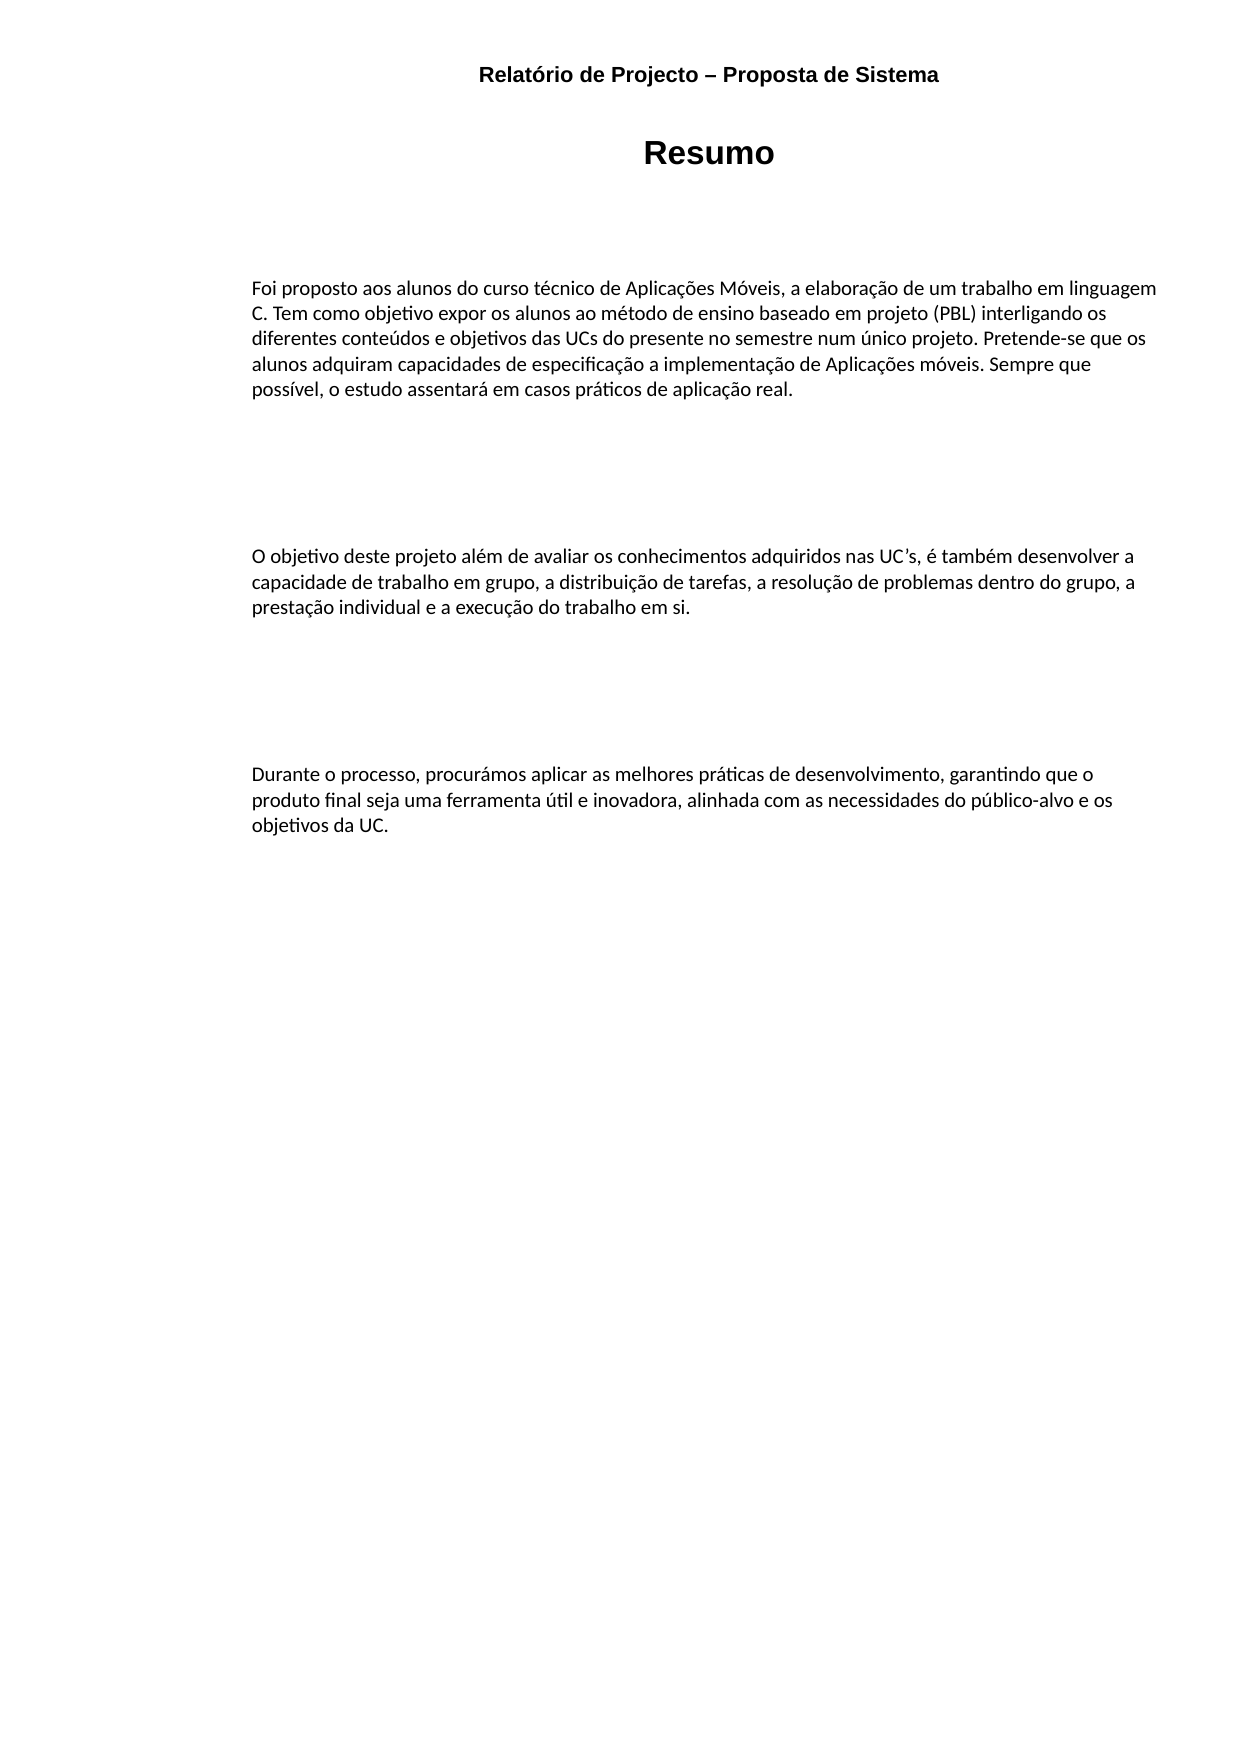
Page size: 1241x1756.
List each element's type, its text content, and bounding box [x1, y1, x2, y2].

text Foi proposto aos alunos do curso técnico de Aplicações Móveis, a elaboração de um trabalho em linguagem C. Tem como objetivo expor os alunos ao método de ensino baseado em projeto (PBL) interligando os diferentes conteúdos e objetivos das UCs do presente no semestre num único projeto. Pretende-se que os alunos adquiram capacidades de especificação a implementação de Aplicações móveis. Sempre que possível, o estudo assentará em casos práticos de aplicação real. [252, 275, 1166, 402]
text Durante o processo, procurámos aplicar as melhores práticas de desenvolvimento, garantindo que o produto final seja uma ferramenta útil e inovadora, alinhada com as necessidades do público-alvo e os objetivos da UC. [252, 762, 1166, 838]
text Resumo [178, 133, 1240, 172]
text O objetivo deste projeto além de avaliar os conhecimentos adquiridos nas UC’s, é também desenvolver a capacidade de trabalho em grupo, a distribuição de tarefas, a resolução de problemas dentro do grupo, a prestação individual e a execução do trabalho em si. [252, 543, 1166, 620]
